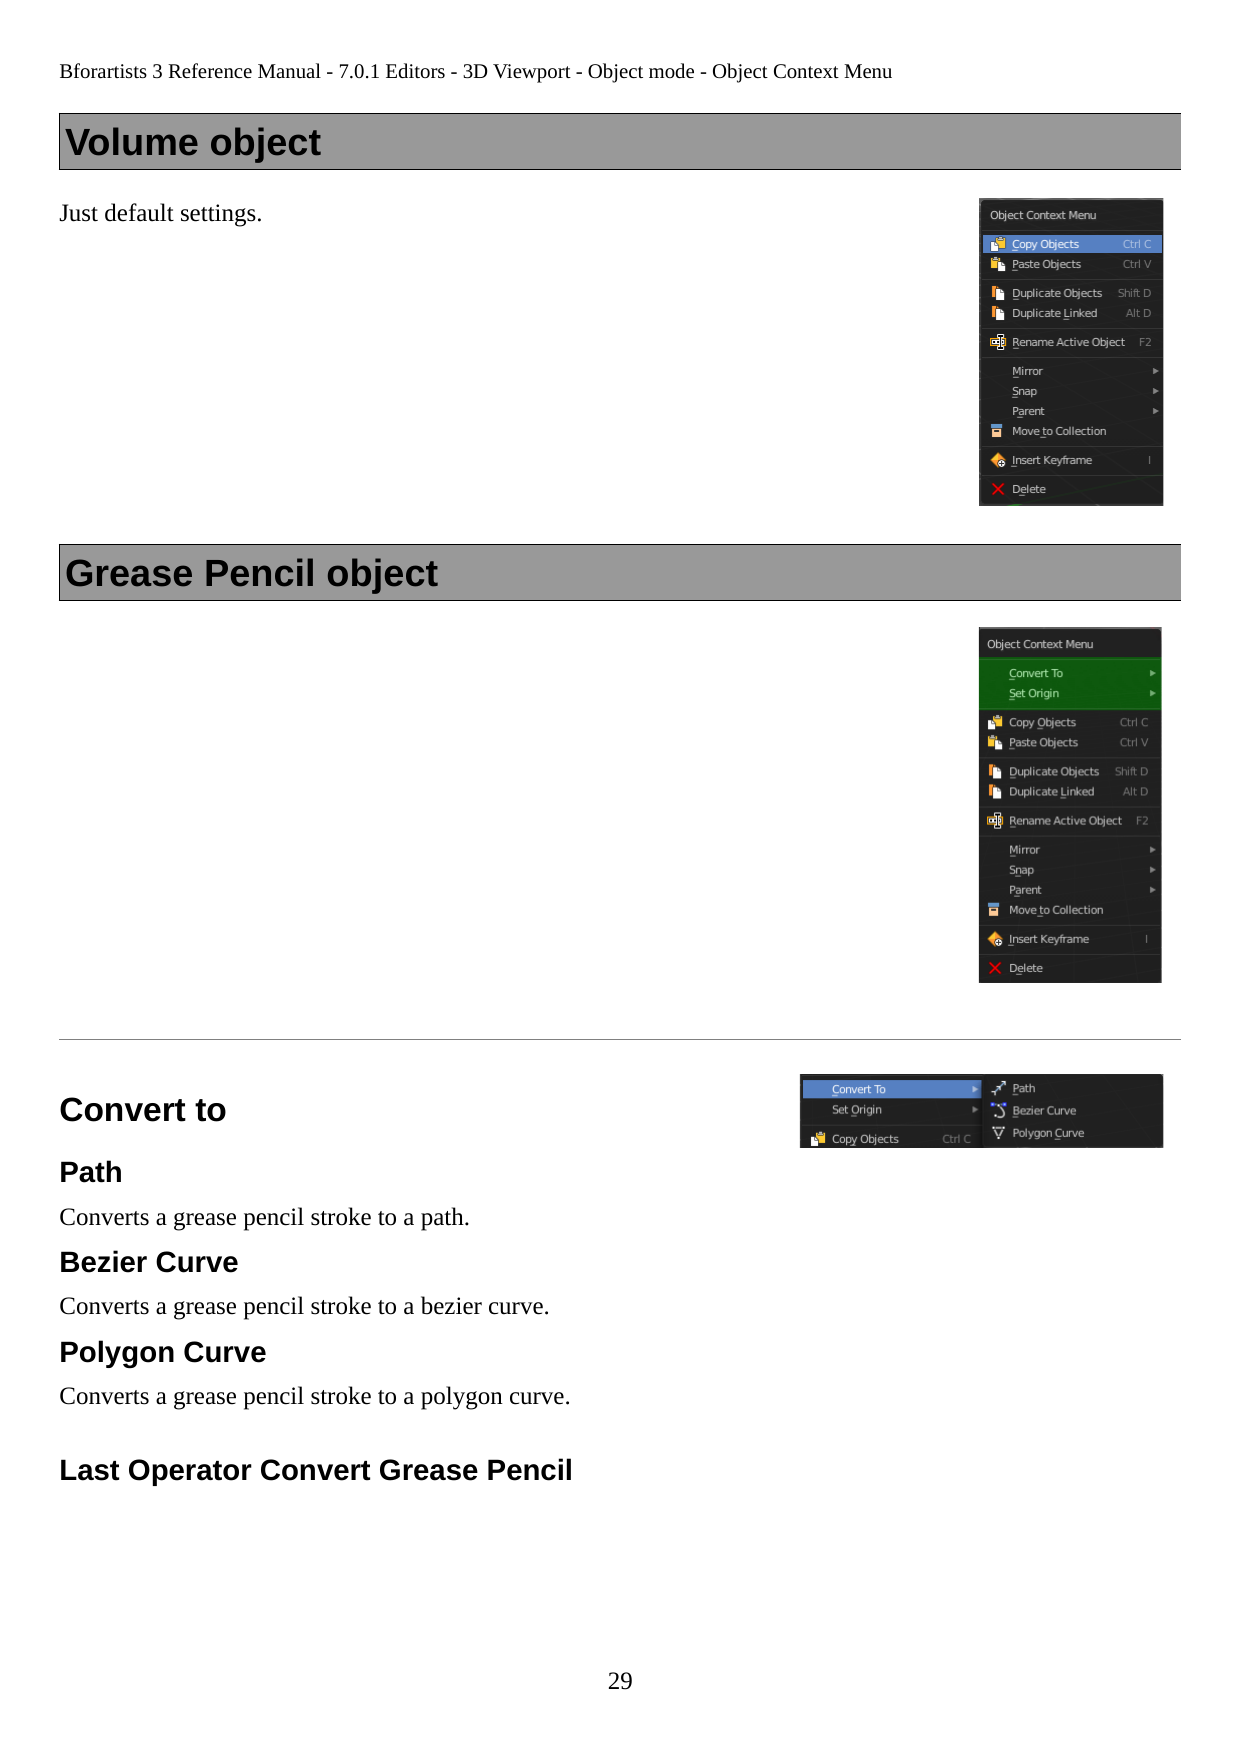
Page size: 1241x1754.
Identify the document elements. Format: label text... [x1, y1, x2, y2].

picture [979, 198, 1164, 506]
table_header Grease Pencil object [60, 545, 1181, 600]
text [1164, 198, 1181, 227]
text Converts a grease pencil stroke to a path. [59, 1202, 1181, 1230]
picture [799, 1074, 1164, 1148]
subtitle [1164, 1089, 1181, 1128]
subtitle Path [59, 1155, 1181, 1189]
subtitle Convert to [59, 1089, 799, 1128]
subtitle Bezier Curve [59, 1245, 1181, 1279]
text Just default settings. [59, 198, 979, 227]
text Converts a grease pencil stroke to a polygon curve. [59, 1381, 1181, 1409]
subtitle Polygon Curve [59, 1334, 1181, 1368]
picture [978, 627, 1162, 983]
subtitle Last Operator Convert Grease Pencil [59, 1453, 1181, 1487]
text Converts a grease pencil stroke to a bezier curve. [59, 1291, 1181, 1320]
table_header Volume object [60, 114, 1181, 169]
